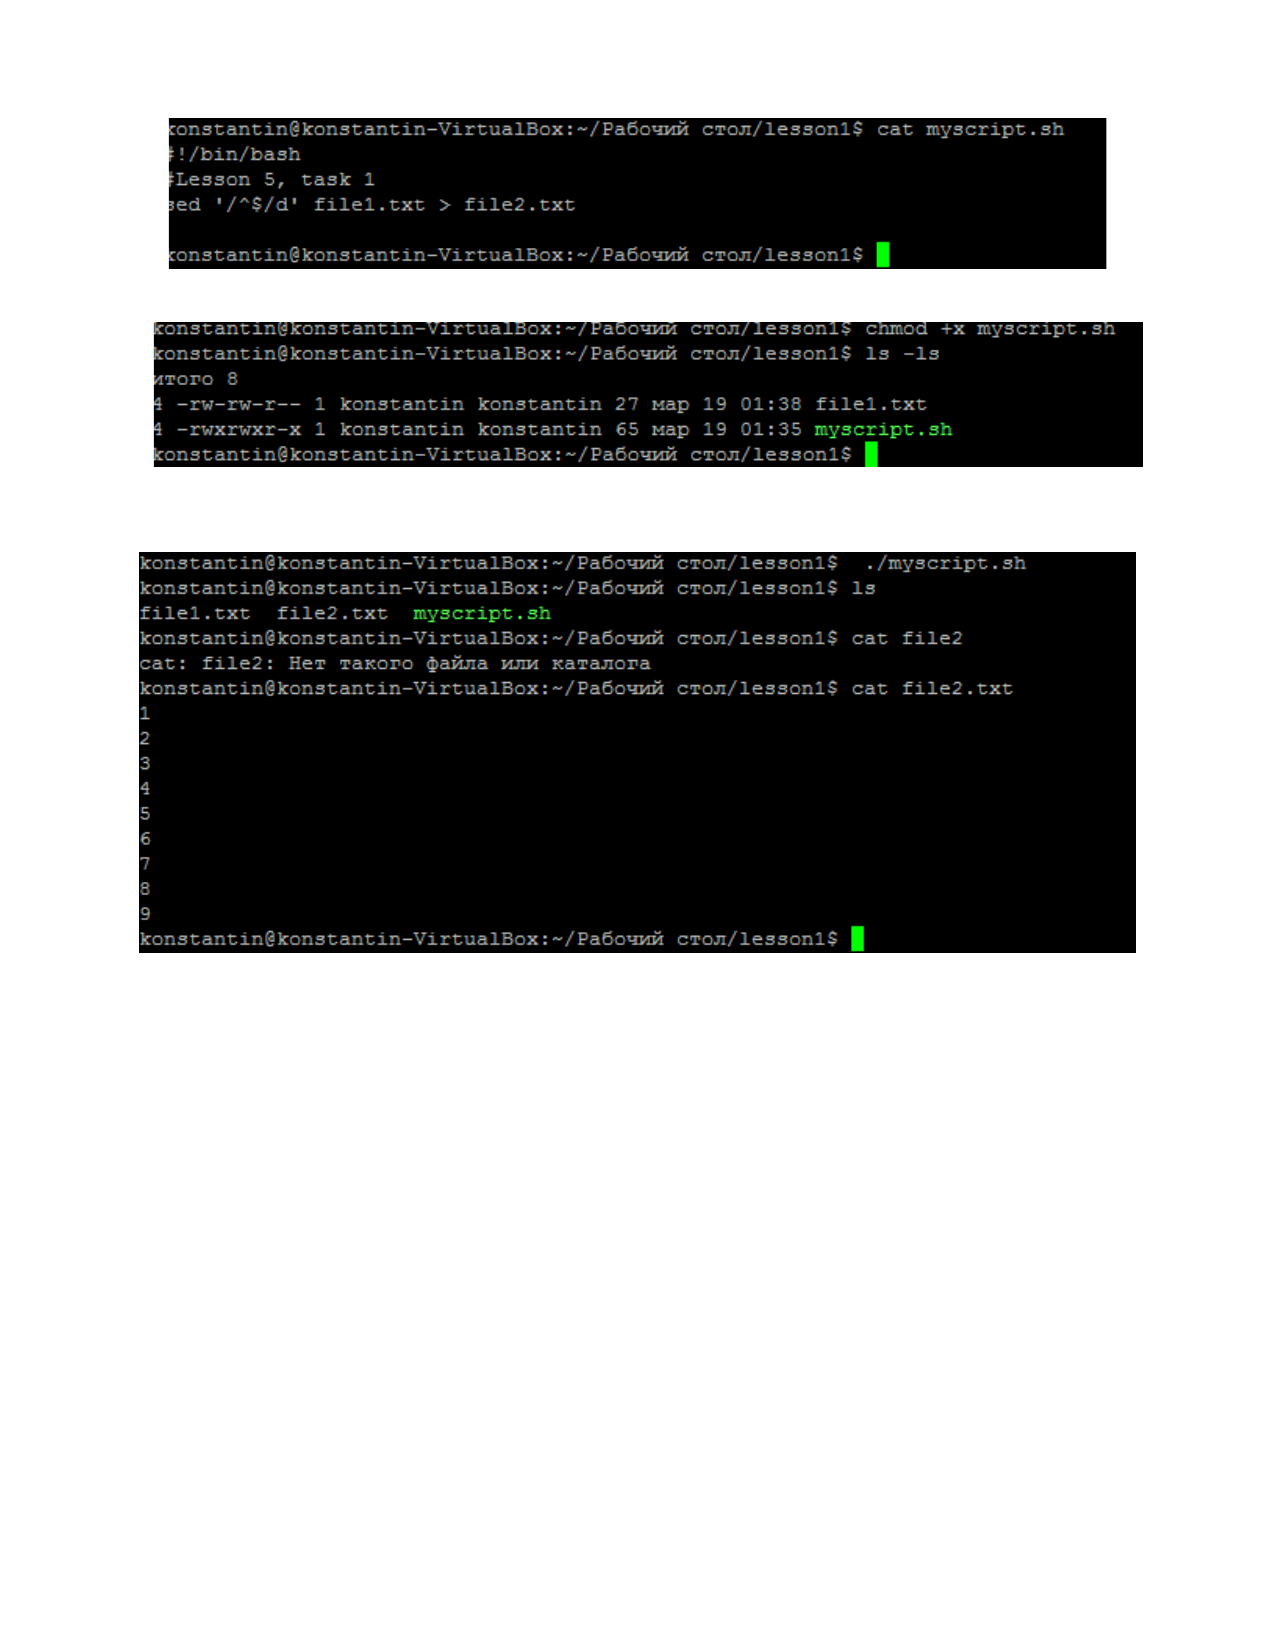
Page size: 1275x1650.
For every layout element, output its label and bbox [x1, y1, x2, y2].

picture [168, 118, 1107, 269]
picture [139, 552, 1136, 953]
picture [153, 322, 1143, 467]
